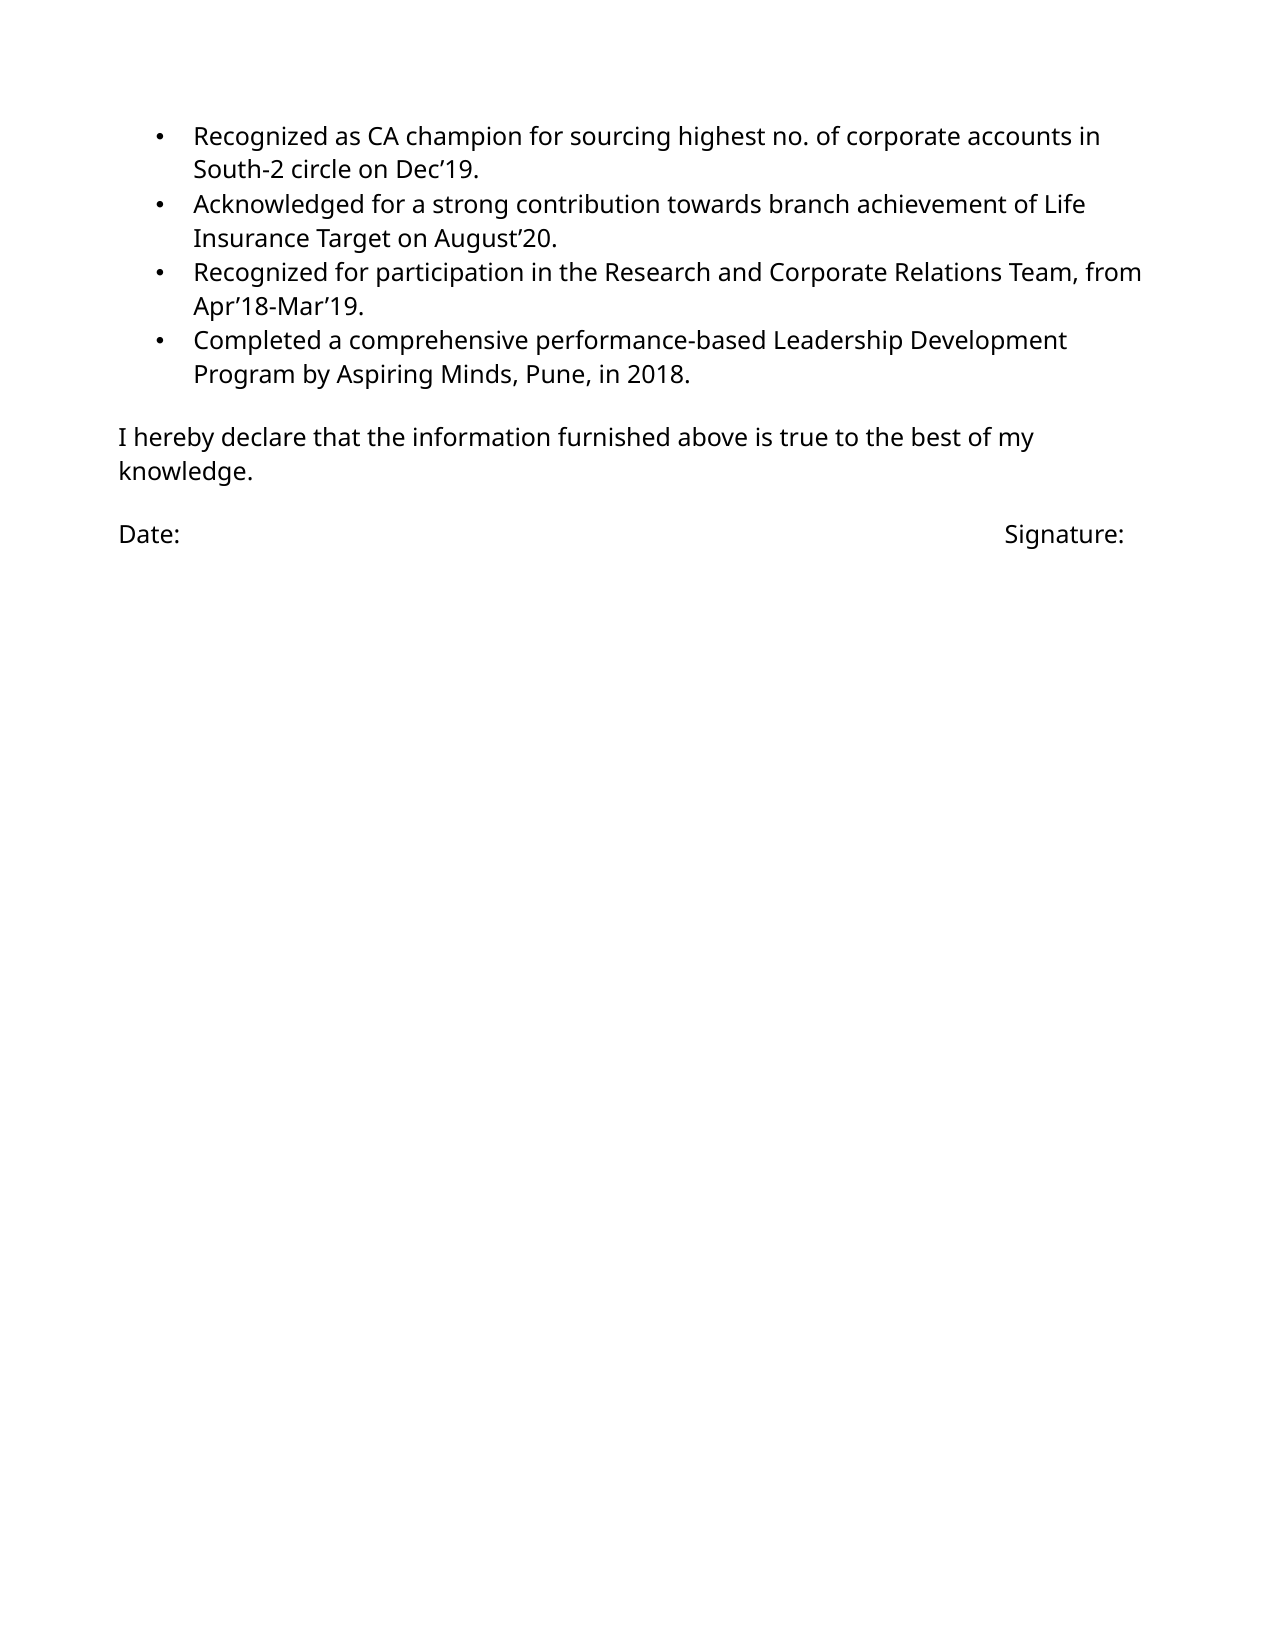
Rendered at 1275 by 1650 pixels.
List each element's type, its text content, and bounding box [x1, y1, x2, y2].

list Acknowledged for a strong contribution towards branch achievement of Life Insurance Target on August’20. [156, 186, 1157, 254]
list Completed a comprehensive performance-based Leadership Development Program by Aspiring Minds, Pune, in 2018. [156, 322, 1157, 391]
text Date: Signature: [118, 516, 1157, 550]
text I hereby declare that the information furnished above is true to the best of my [118, 419, 1157, 453]
list Recognized as CA champion for sourcing highest no. of corporate accounts in South-2 circle on Dec’19. [156, 118, 1157, 186]
text knowledge. [118, 453, 1157, 487]
list Recognized for participation in the Research and Corporate Relations Team, from Apr’18-Mar’19. [156, 254, 1157, 322]
